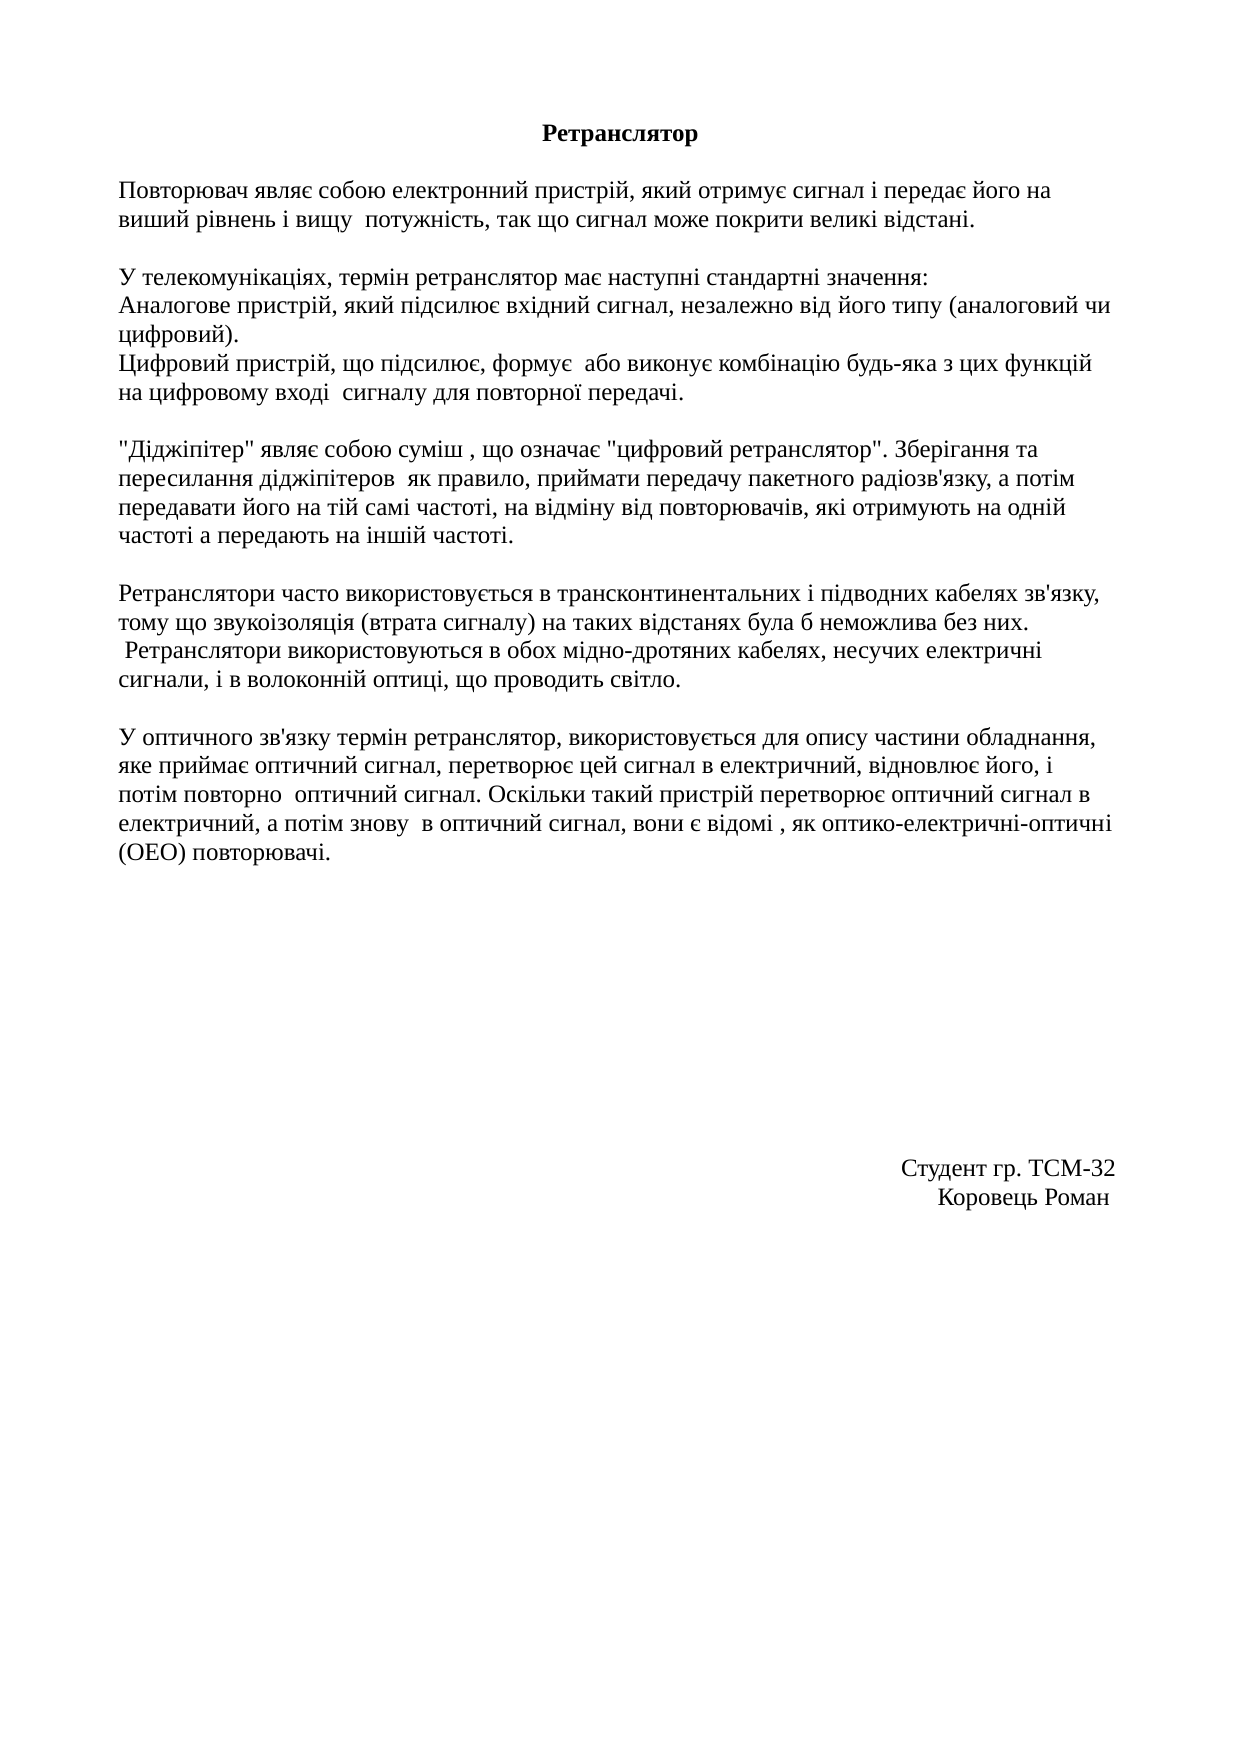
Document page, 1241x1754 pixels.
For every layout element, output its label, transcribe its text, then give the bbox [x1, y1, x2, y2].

text Ретранслятори використовуються в обох мідно-дротяних кабелях, несучих електричні сигнали, і в волоконній оптиці, що проводить світло. [118, 636, 1122, 693]
text Ретранслятори часто використовується в трансконтинентальних і підводних кабелях зв'язку, тому що звукоізоляція (втрата сигналу) на таких відстанях була б неможлива без них. [118, 578, 1122, 636]
text Студент гр. ТСМ-32 [118, 1153, 1122, 1182]
text Коровець Роман [118, 1182, 1122, 1211]
text "Діджіпітер" являє собою суміш , що означає "цифровий ретранслятор". Зберігання та пересилання діджіпітеров як правило, приймати передачу пакетного радіозв'язку, а потім передавати його на тій самі частоті, на відміну від повторювачів, які отримують на одній частоті а передають на іншій частоті. [118, 434, 1122, 549]
text Аналогове пристрій, який підсилює вхідний сигнал, незалежно від його типу (аналоговий чи цифровий). [118, 291, 1122, 348]
text Повторювач являє собою електронний пристрій, який отримує сигнал і передає його на виший рівнень і вищу потужність, так що сигнал може покрити великі відстані. [118, 176, 1122, 233]
text У оптичного зв'язку термін ретранслятор, використовується для опису частини обладнання, яке приймає оптичний сигнал, перетворює цей сигнал в електричний, відновлює його, і [118, 722, 1122, 779]
text потім повторно оптичний сигнал. Оскільки такий пристрій перетворює оптичний сигнал в електричний, а потім знову в оптичний сигнал, вони є відомі , як оптико-електричні-оптичні (OEO) повторювачі. [118, 779, 1122, 866]
text Цифровий пристрій, що підсилює, формує або виконує комбінацію будь-яка з цих функцій на цифровому вході сигналу для повторної передачі. [118, 348, 1122, 406]
text У телекомунікаціях, термін ретранслятор має наступні стандартні значення: [118, 262, 1122, 291]
text Ретранслятор [118, 118, 1122, 147]
